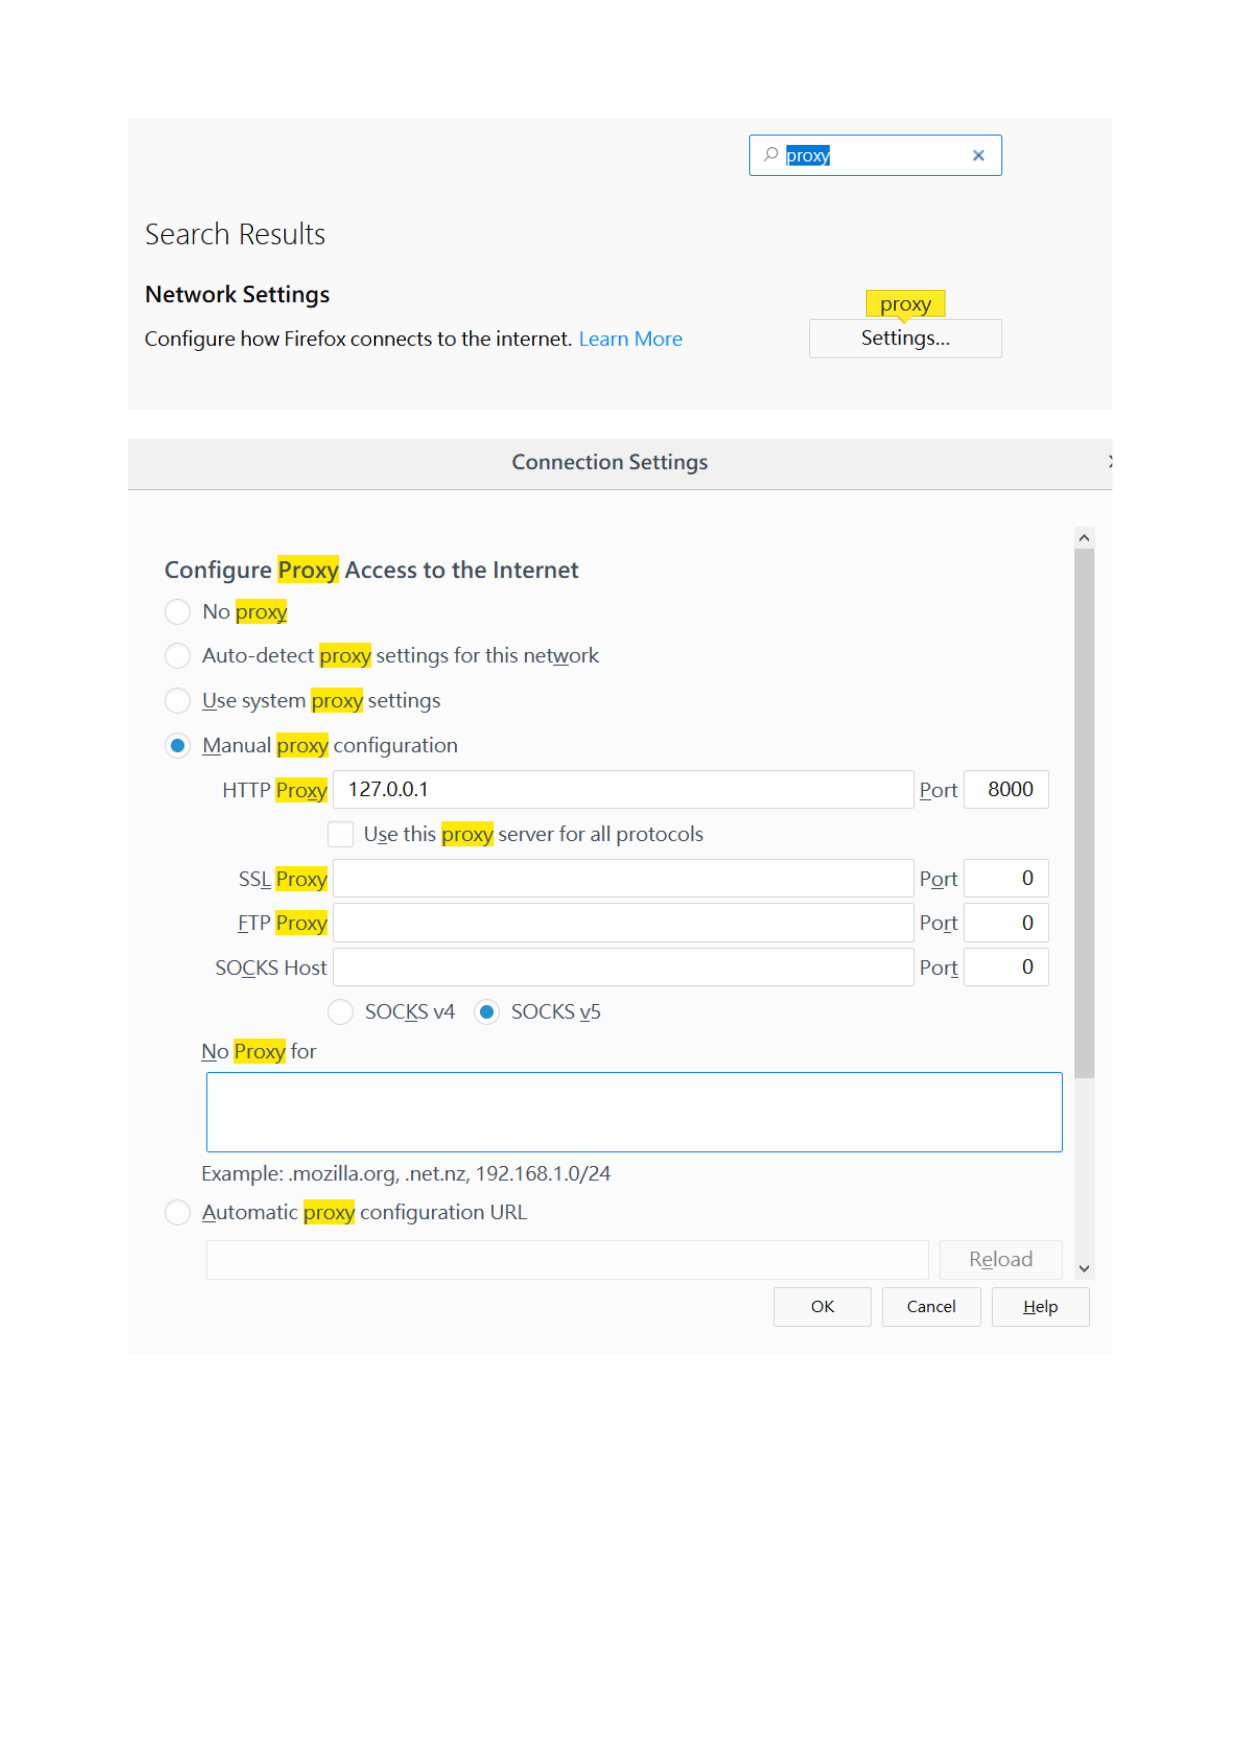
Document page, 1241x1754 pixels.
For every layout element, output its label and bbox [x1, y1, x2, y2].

picture [127, 118, 1113, 410]
picture [127, 439, 1113, 1354]
